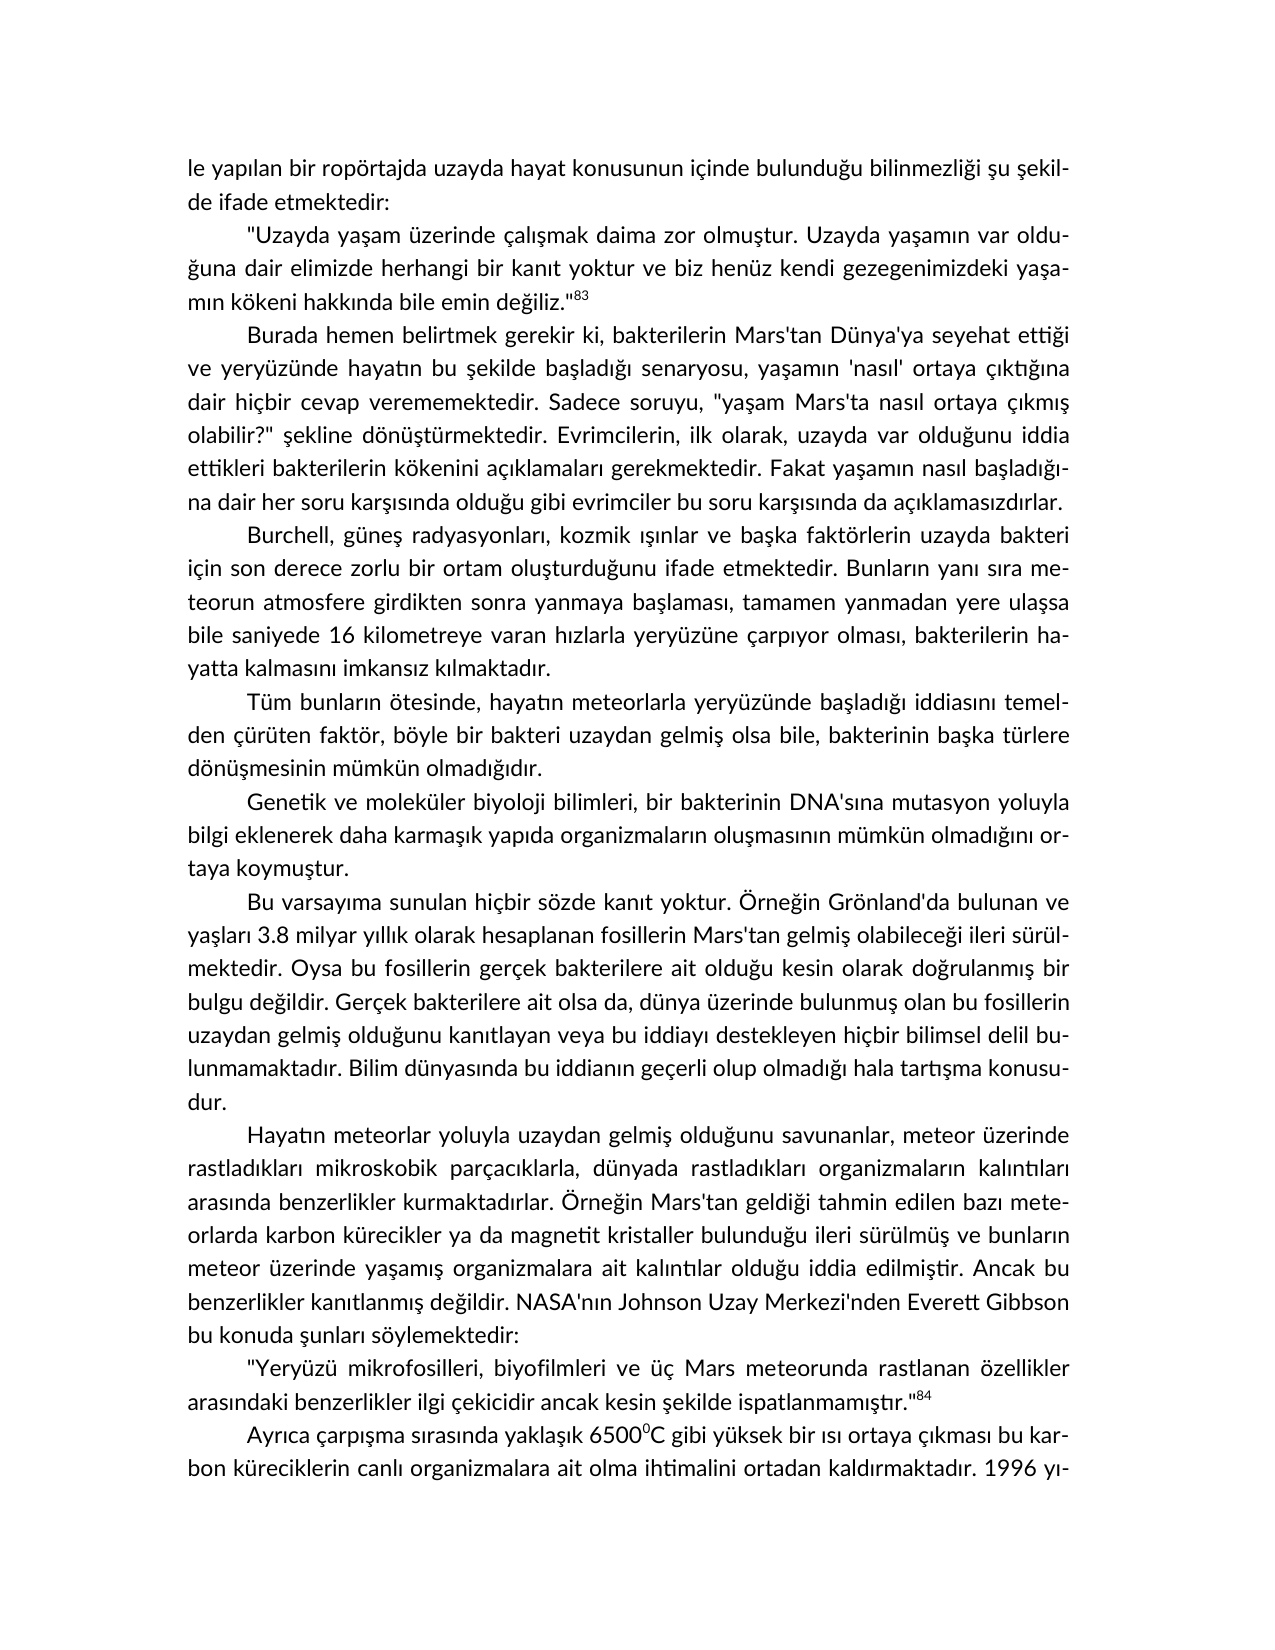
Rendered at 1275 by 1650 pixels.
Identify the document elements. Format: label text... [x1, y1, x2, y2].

text Bu var­sa­yı­ma su­nu­lan hiç­bir söz­de ka­nıt yok­tur. Ör­ne­ğin Grön­land'da bu­lu­nan ve yaş­la­rı 3.8 mil­yar yıl­lık ola­rak he­sap­la­nan fo­sil­le­rin Mars'tan gel­miş ola­bi­le­ce­ği ile­ri sü­rül­mek­te­dir. Oy­sa bu fo­sil­le­rin ger­çek bak­te­ri­le­re ait ol­du­ğu ke­sin ola­rak doğ­ru­lan­mış bir bul­gu de­ğil­dir. Ger­çek bak­te­ri­le­re ait ol­sa da, dün­ya üze­rin­de bu­lun­muş olan bu fo­sil­le­rin uzay­dan gel­miş ol­du­ğu­nu ka­nıt­la­yan ve­ya bu id­dia­yı des­tek­le­yen hiç­bir bi­lim­sel de­lil bu­lun­ma­mak­ta­dır. Bi­lim dün­ya­sın­da bu id­dia­nın ge­çer­li olup ol­ma­dı­ğı ha­la tar­tış­ma ko­nu­su­dur. [187, 883, 1070, 1117]
text Ay­rı­ca çar­pış­ma sı­ra­sın­da yak­la­şık 65000C gi­bi yük­sek bir ısı or­ta­ya çık­ma­sı bu kar­bon kü­re­cik­le­rin can­lı or­ga­niz­ma­la­ra ait ol­ma ih­ti­ma­li­ni or­ta­dan kal­dır­mak­ta­dır. 1996 yı­ [187, 1417, 1070, 1483]
text Ha­ya­tın me­te­or­lar yo­luy­la uzay­dan gel­miş ol­du­ğu­nu sa­vu­nan­lar, me­te­or üze­rin­de rast­la­dık­la­rı mik­ros­ko­bik par­ça­cık­lar­la, dün­ya­da rast­la­dık­la­rı or­ga­niz­ma­la­rın ka­lın­tı­la­rı ara­sın­da ben­zer­lik­ler kur­mak­ta­dır­lar. Ör­ne­ğin Mars'tan gel­di­ği tah­min edi­len ba­zı me­te­or­lar­da kar­bon kü­re­cik­ler ya da mag­ne­tit kris­tal­ler bu­lun­du­ğu ile­ri sü­rül­müş ve bun­la­rın me­te­or üze­rin­de ya­şa­mış or­ga­niz­ma­la­ra ait ka­lın­tı­lar ol­du­ğu id­di­a edil­miş­tir. An­cak bu ben­zer­lik­ler ka­nıt­lan­mış de­ğil­dir. NA­SA'nın John­son Uzay Mer­ke­zi'nden Eve­rett Gibb­son bu ko­nu­da şun­la­rı söy­le­mek­te­dir: [187, 1117, 1070, 1350]
text Bu­ra­da he­men be­lirt­mek ge­re­kir ki, bak­te­ri­le­rin Mars'tan Dün­ya'ya se­ye­hat et­ti­ği ve yer­yü­zün­de ha­ya­tın bu şe­kil­de baş­la­dı­ğı se­nar­yo­su, ya­şa­mın 'na­sıl' or­ta­ya çık­tı­ğı­na da­ir hiç­bir ce­vap ve­re­me­mek­te­dir. Sa­de­ce so­ru­yu, "ya­şam Mars'ta na­sıl or­ta­ya çık­mış ola­bi­lir?" şek­li­ne dö­nüş­tür­mek­te­dir. Ev­rim­ci­le­rin, ilk ola­rak, uzay­da var ol­du­ğu­nu id­di­a et­tik­le­ri bak­te­ri­le­rin kö­ke­ni­ni açık­la­ma­la­rı ge­rek­mek­te­dir. Fa­kat ya­şa­mın na­sıl baş­la­dı­ğı­na da­ir her so­ru kar­şı­sın­da ol­du­ğu gi­bi ev­rim­ci­ler bu so­ru kar­şı­sın­da da açık­la­ma­sız­dır­lar. [187, 317, 1070, 517]
text "Uzay­da ya­şam üze­rin­de ça­lış­mak dai­ma zor ol­muş­tur. Uzay­da ya­şa­mın var ol­du­ğu­na da­ir eli­miz­de her­han­gi bir ka­nıt yok­tur ve biz he­nüz ken­di ge­ze­ge­ni­miz­de­ki ya­şa­mın kö­ke­ni hak­kın­da bi­le emin de­ği­liz."83 [187, 217, 1070, 317]
text Tüm bun­la­rın öte­sin­de, ha­ya­tın me­te­or­lar­la yer­yü­zün­de baş­la­dı­ğı id­di­ası­nı te­mel­den çü­rü­ten fak­tör, böy­le bir bak­te­ri uzay­dan gel­miş ol­sa bi­le, bak­te­ri­nin baş­ka tür­le­re dö­nüş­me­si­nin müm­kün ol­ma­dı­ğı­dır. [187, 683, 1070, 783]
text "Yer­yü­zü mik­ro­fo­sil­le­ri, bi­yo­film­le­ri ve üç Mars me­te­orun­da rast­la­nan özel­lik­ler ara­sın­da­ki ben­zer­lik­ler il­gi çe­ki­ci­dir an­cak ke­sin şe­kil­de is­pat­lan­ma­mış­tır."84 [187, 1350, 1070, 1417]
text Ge­ne­tik ve mo­le­kü­ler bi­yo­lo­ji bi­lim­le­ri, bir bak­te­ri­nin DNA'sı­na mu­tas­yon yo­luy­la bil­gi ek­le­ne­rek da­ha kar­ma­şık ya­pı­da or­ga­niz­ma­la­rın oluş­ma­sı­nın müm­kün ol­ma­dı­ğı­nı or­ta­ya koy­muş­tur. [187, 783, 1070, 883]
text Burc­hell, gü­neş rad­yas­yon­la­rı, koz­mik ışın­lar ve baş­ka fak­tör­le­rin uzay­da bak­te­ri için son de­re­ce zor­lu bir or­tam oluş­tur­du­ğu­nu ifa­de et­mek­te­dir. Bun­la­rın ya­nı sı­ra me­teo­run at­mos­fe­re gir­dik­ten son­ra yan­ma­ya baş­la­ma­sı, ta­ma­men yan­ma­dan ye­re ulaş­sa bi­le sa­ni­ye­de 16 ki­lo­met­re­ye va­ran hız­lar­la yer­yü­zü­ne çar­pı­yor ol­ma­sı, bak­te­ri­le­rin ha­yat­ta kal­ma­sı­nı im­kan­sız kıl­mak­ta­dır. [187, 517, 1070, 683]
text le ya­pı­lan bir ro­pör­taj­da uzay­da ha­yat ko­nu­su­nun için­de bu­lun­du­ğu bi­lin­mez­li­ği şu şe­kil­de ifa­de et­mek­te­dir: [187, 150, 1070, 217]
